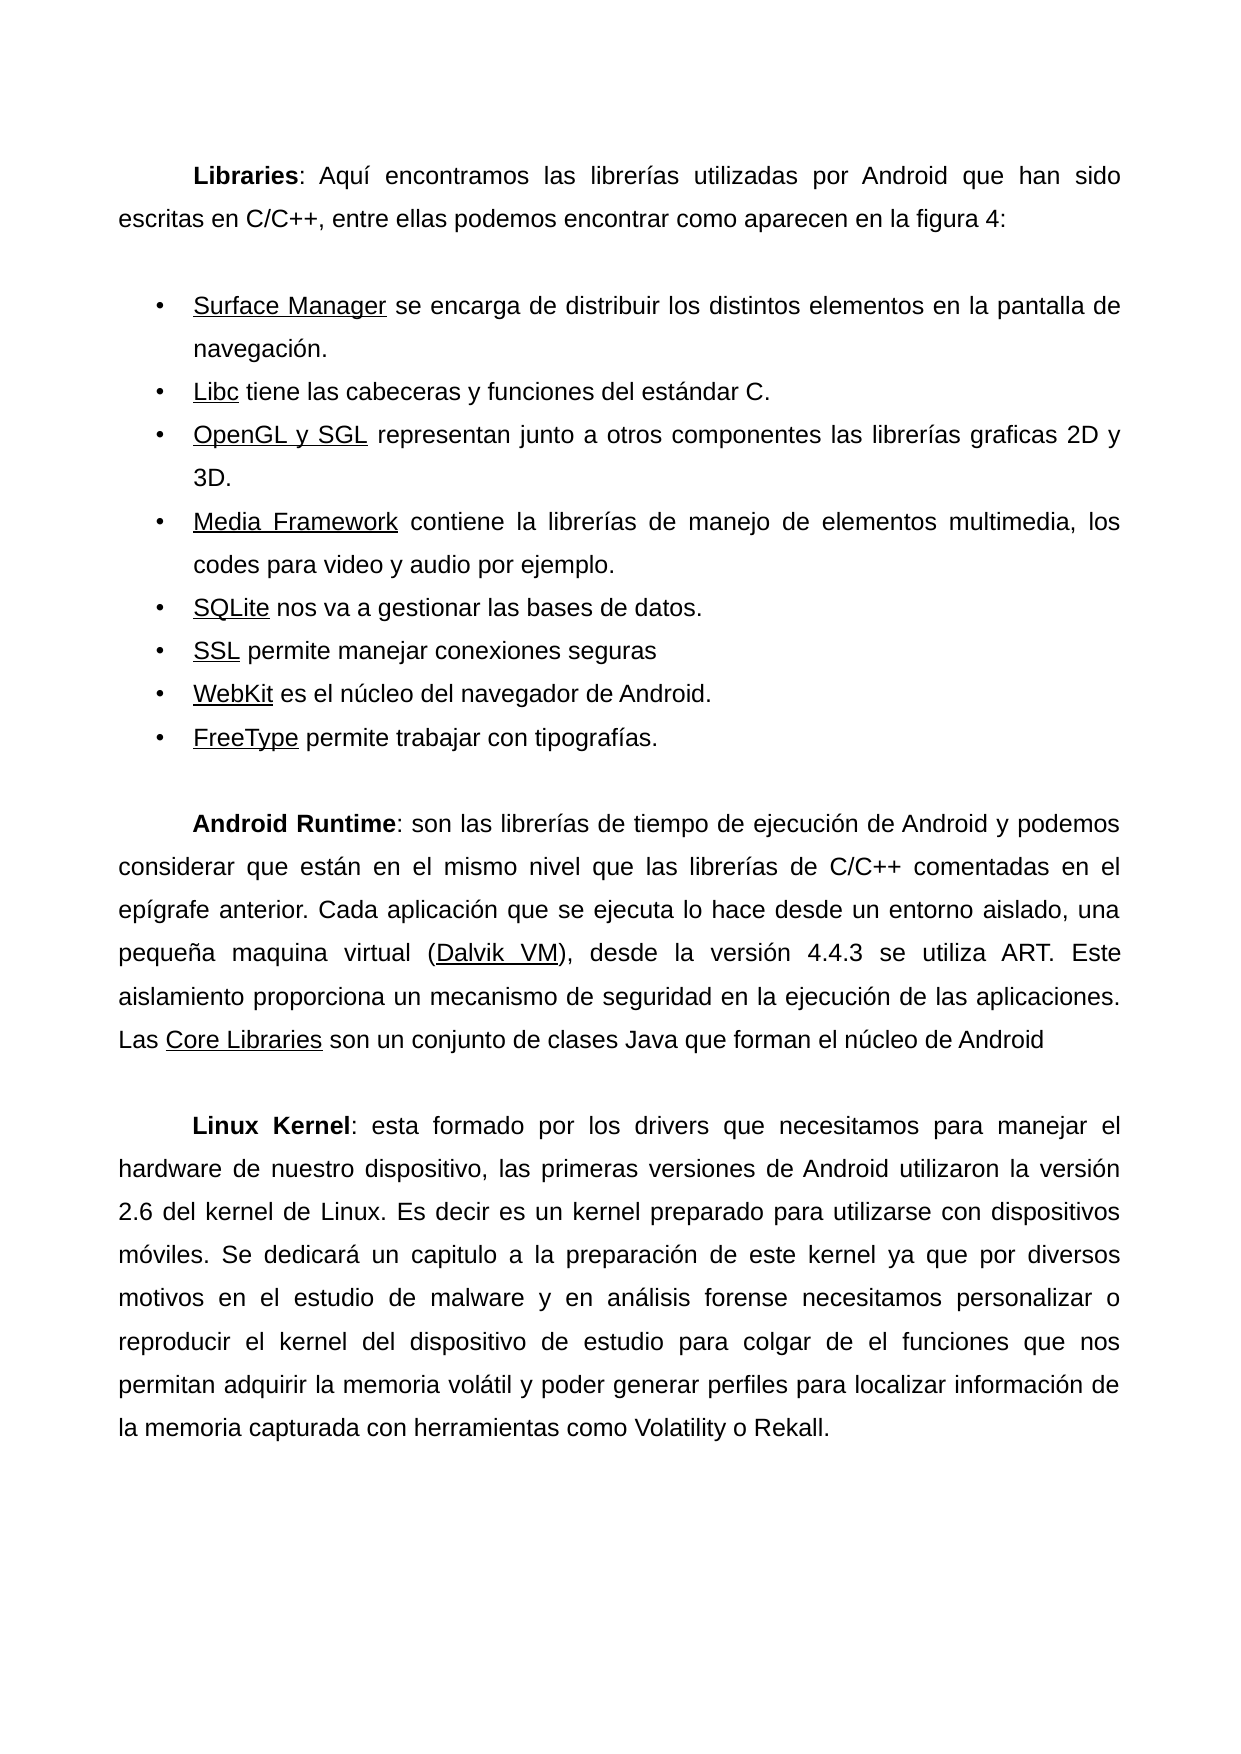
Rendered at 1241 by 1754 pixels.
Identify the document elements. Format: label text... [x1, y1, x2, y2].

list FreeType permite trabajar con tipografías. [156, 723, 1122, 751]
list SQLite nos va a gestionar las bases de datos. [156, 593, 1122, 622]
list WebKit es el núcleo del navegador de Android. [156, 679, 1122, 708]
list OpenGL y SGL representan junto a otros componentes las librerías graficas 2D y 3D. [156, 420, 1122, 492]
text Android Runtime: son las librerías de tiempo de ejecución de Android y podemos considerar que están en el mismo nivel que las librerías de C/C++ comentadas en el epígrafe anterior. Cada aplicación que se ejecuta lo hace desde un entorno aislado, una pequeña maquina virtual (Dalvik VM), desde la versión 4.4.3 se utiliza ART. Este aislamiento proporciona un mecanismo de seguridad en la ejecución de las aplicaciones. Las Core Libraries son un conjunto de clases Java que forman el núcleo de Android [118, 809, 1122, 1053]
text Libraries: Aquí encontramos las librerías utilizadas por Android que han sido escritas en C/C++, entre ellas podemos encontrar como aparecen en la figura 4: [118, 161, 1122, 233]
list Surface Manager se encarga de distribuir los distintos elementos en la pantalla de navegación. [156, 291, 1122, 363]
list SSL permite manejar conexiones seguras [156, 636, 1122, 665]
list Libc tiene las cabeceras y funciones del estándar C. [156, 377, 1122, 406]
text Linux Kernel: esta formado por los drivers que necesitamos para manejar el hardware de nuestro dispositivo, las primeras versiones de Android utilizaron la versión 2.6 del kernel de Linux. Es decir es un kernel preparado para utilizarse con dispositivos móviles. Se dedicará un capitulo a la preparación de este kernel ya que por diversos motivos en el estudio de malware y en análisis forense necesitamos personalizar o reproducir el kernel del dispositivo de estudio para colgar de el funciones que nos permitan adquirir la memoria volátil y poder generar perfiles para localizar información de la memoria capturada con herramientas como Volatility o Rekall. [118, 1111, 1122, 1441]
list Media Framework contiene la librerías de manejo de elementos multimedia, los codes para video y audio por ejemplo. [156, 507, 1122, 578]
